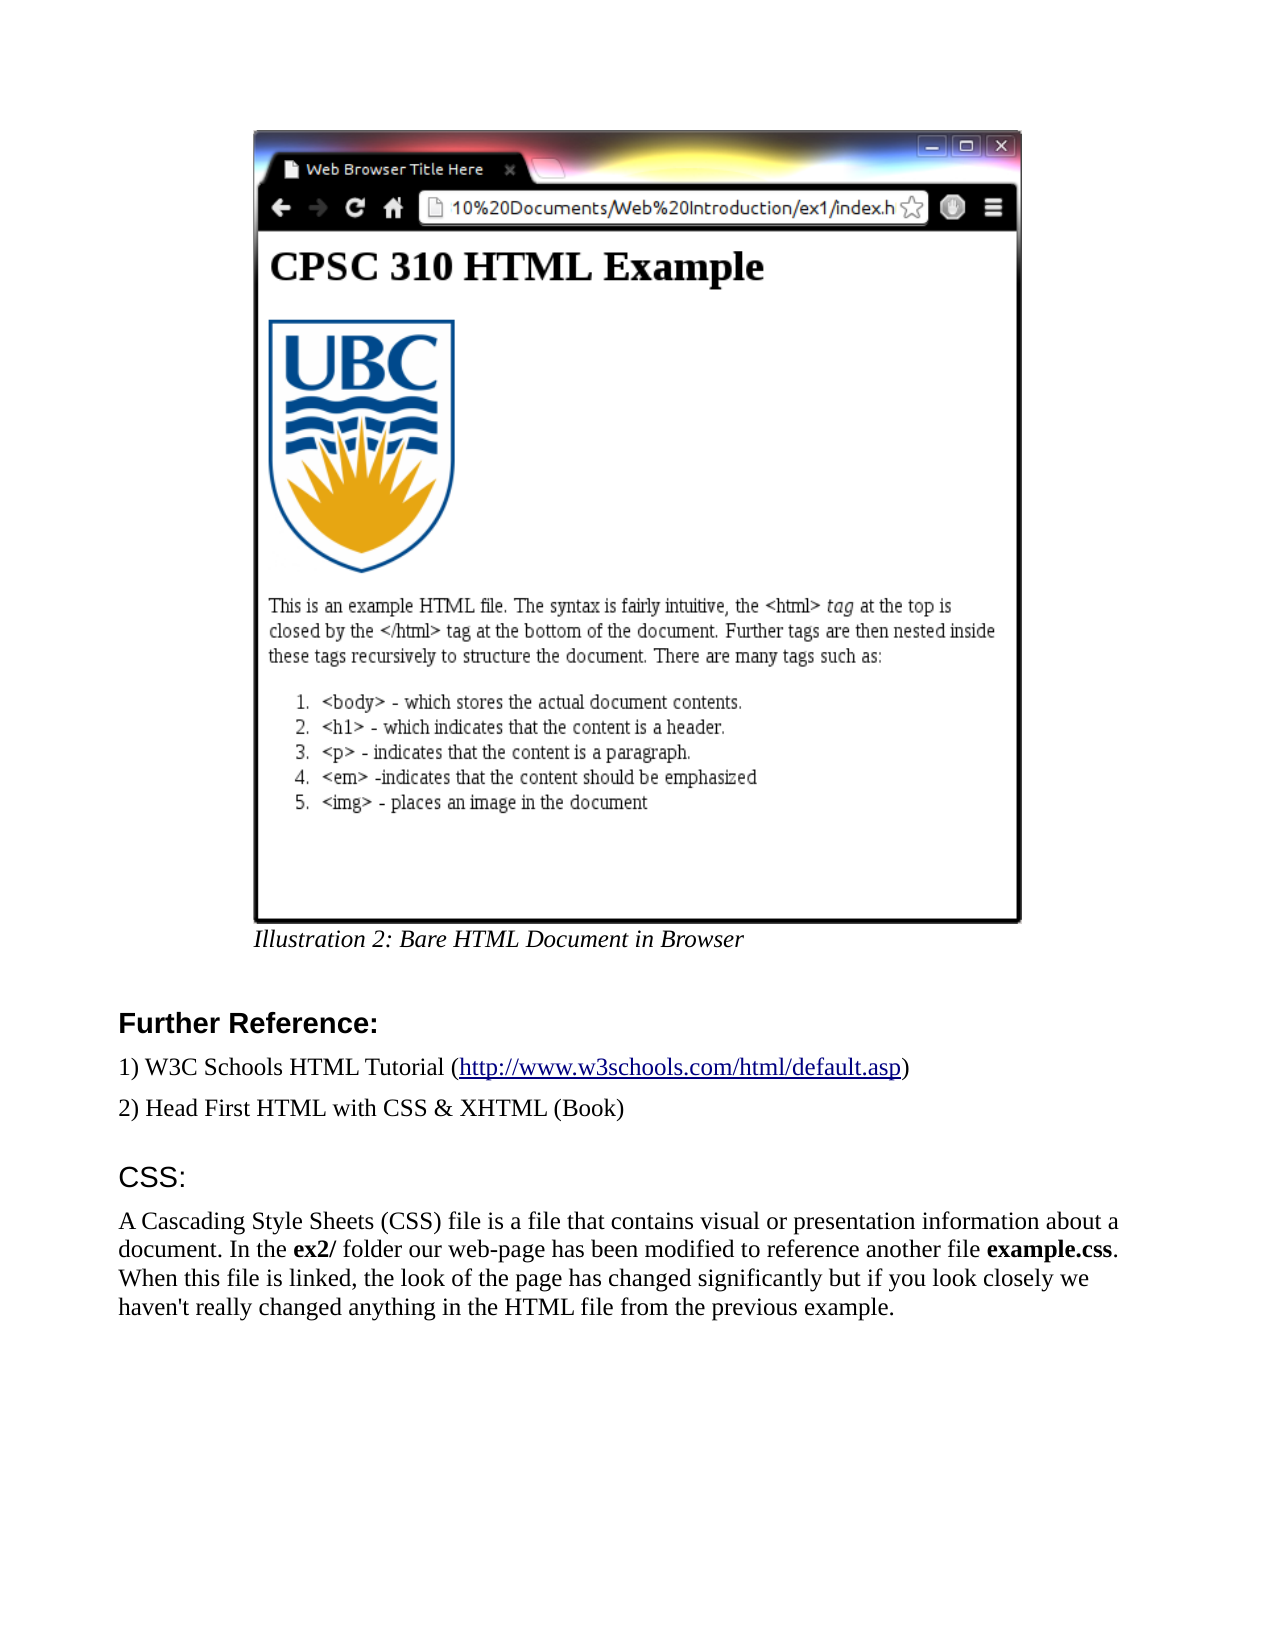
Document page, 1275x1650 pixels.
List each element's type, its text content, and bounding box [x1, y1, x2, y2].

text 1) W3C Schools HTML Tutorial (http://www.w3schools.com/html/default.asp) [118, 1052, 1157, 1081]
subtitle Further Reference: [118, 1006, 1157, 1040]
subtitle CSS: [118, 1160, 1157, 1193]
text A Cascading Style Sheets (CSS) file is a file that contains visual or presentation information about a document. In the ex2/ folder our web-page has been modified to reference another file example.css. When this file is linked, the look of the page has changed significantly but if you look closely we haven't really changed anything in the HTML file from the previous example. [118, 1206, 1157, 1321]
picture [253, 130, 1022, 924]
text 2) Head First HTML with CSS & XHTML (Book) [118, 1093, 1157, 1122]
text Illustration 2: Bare HTML Document in Browser [253, 924, 1022, 952]
